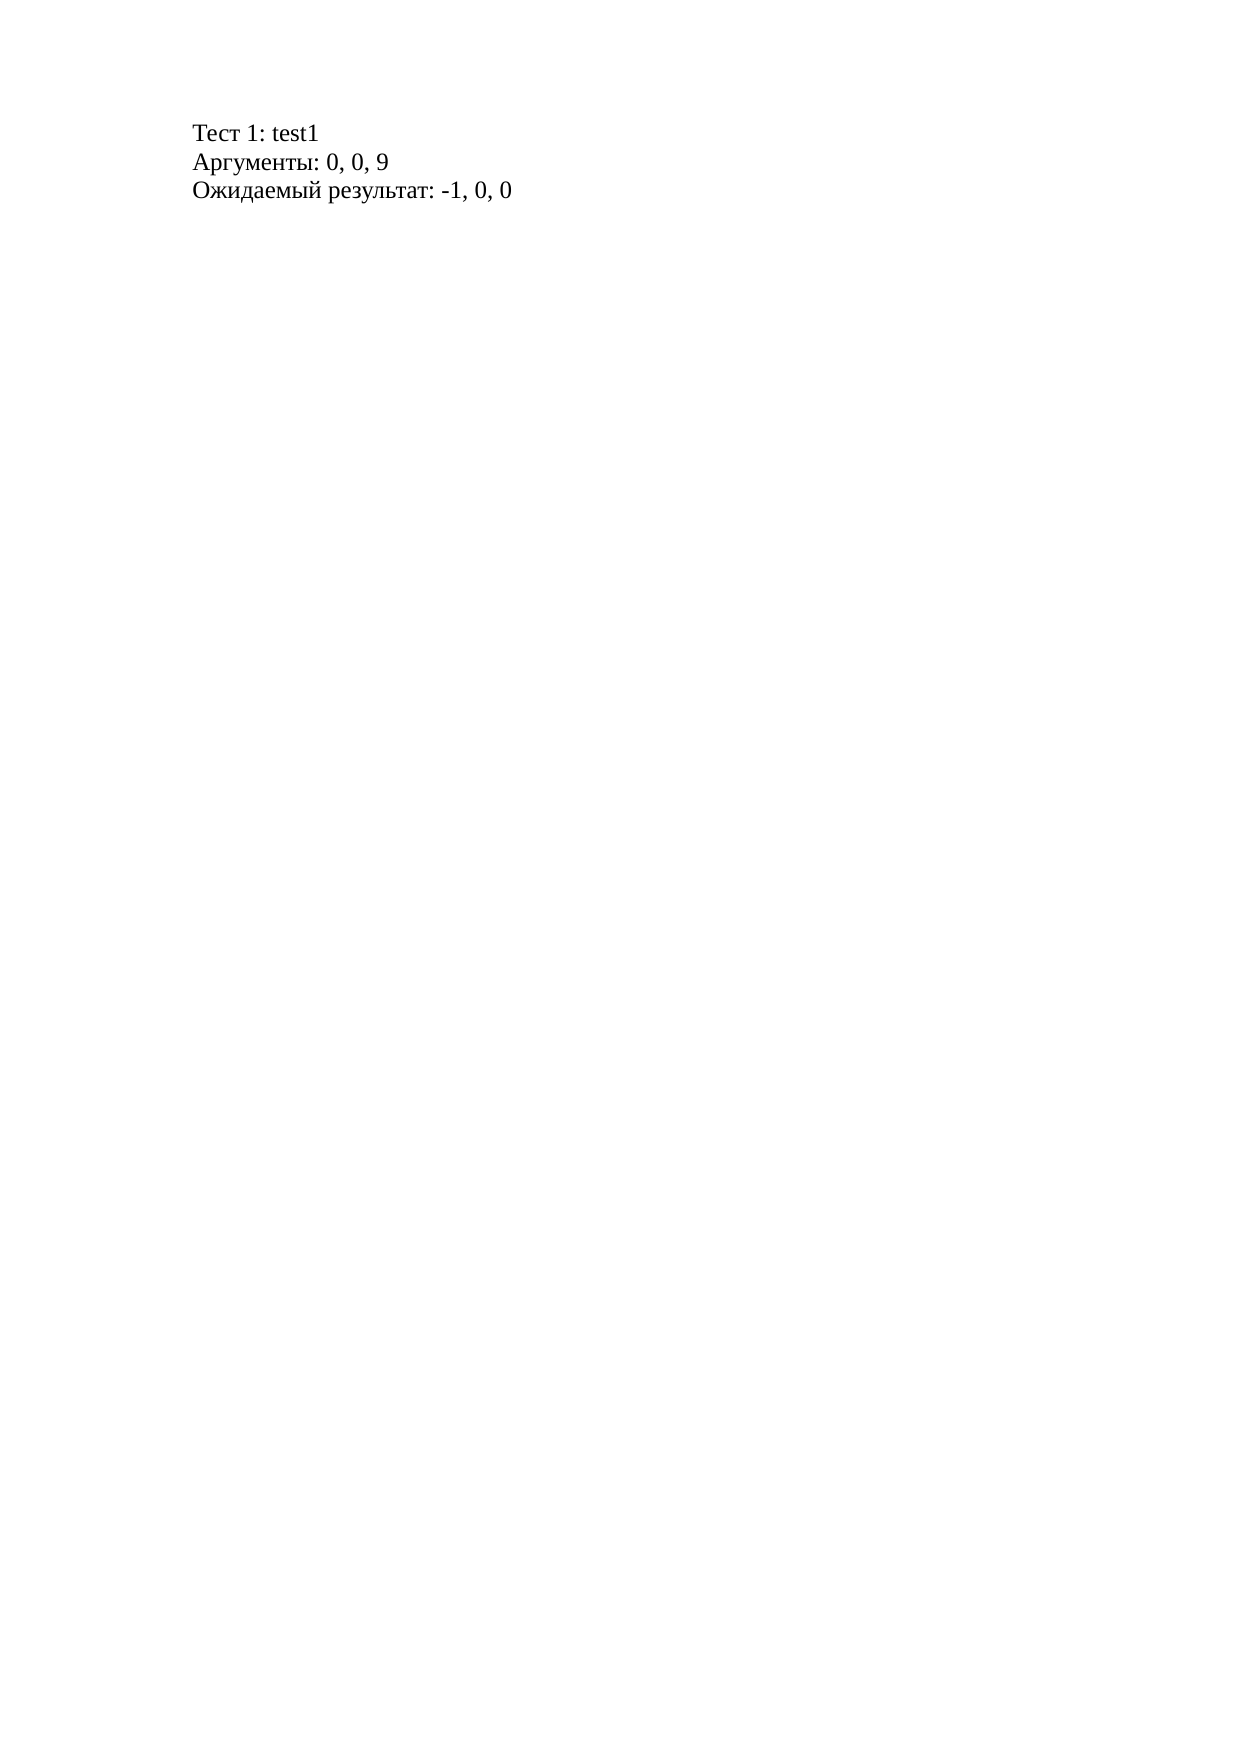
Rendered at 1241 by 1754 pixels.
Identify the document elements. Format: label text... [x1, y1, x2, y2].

text Аргументы: 0, 0, 9 [118, 147, 1122, 176]
text Тест 1: test1 [118, 118, 1122, 147]
text Ожидаемый результат: -1, 0, 0 [118, 176, 1122, 204]
